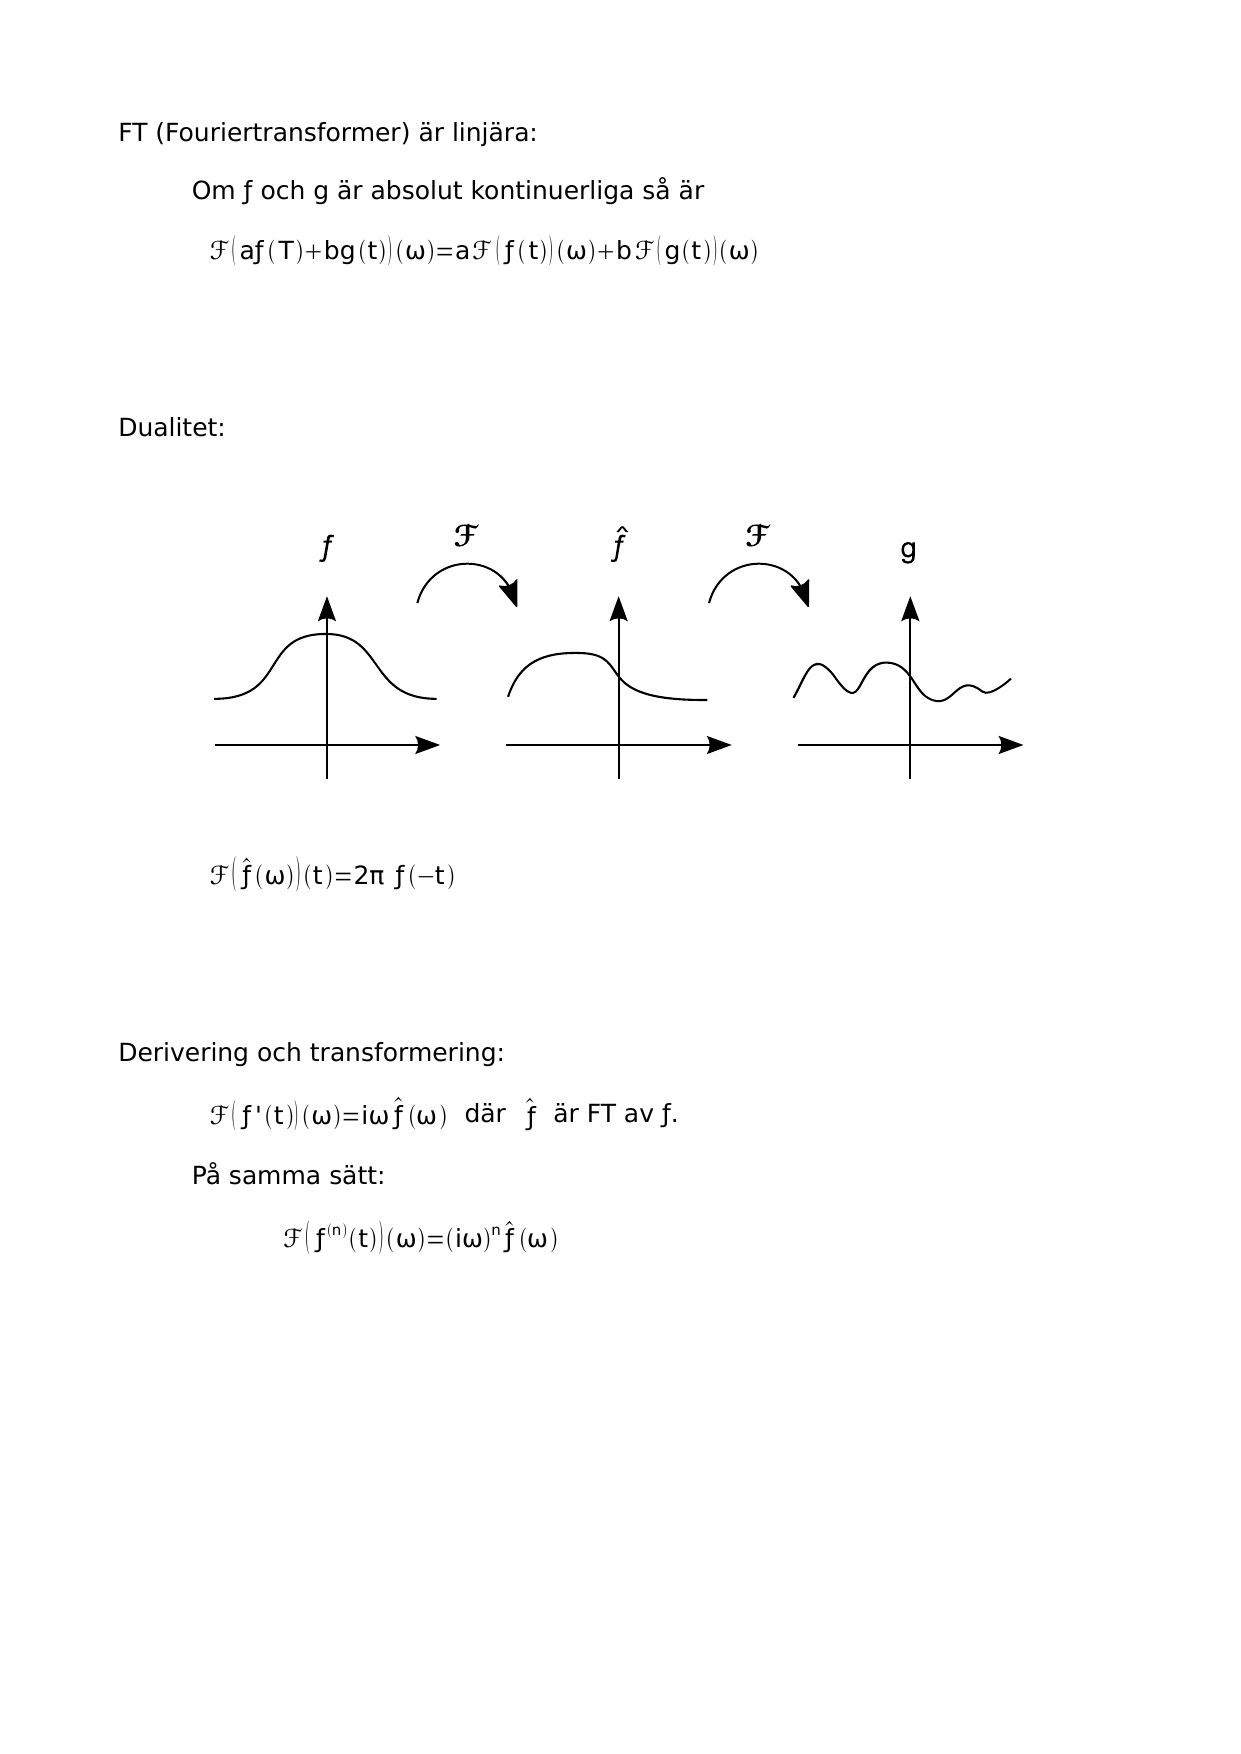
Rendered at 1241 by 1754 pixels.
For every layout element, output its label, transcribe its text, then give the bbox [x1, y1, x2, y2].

text Derivering och transformering: [118, 1038, 1122, 1067]
text därär FT av ƒ. [118, 1096, 1122, 1132]
text FT (Fouriertransformer) är linjära: [118, 118, 1122, 147]
text Dualitet: [118, 413, 1122, 442]
text På samma sätt: [118, 1161, 1122, 1190]
text Om ƒ och g är absolut kontinuerliga så är [118, 176, 1122, 206]
